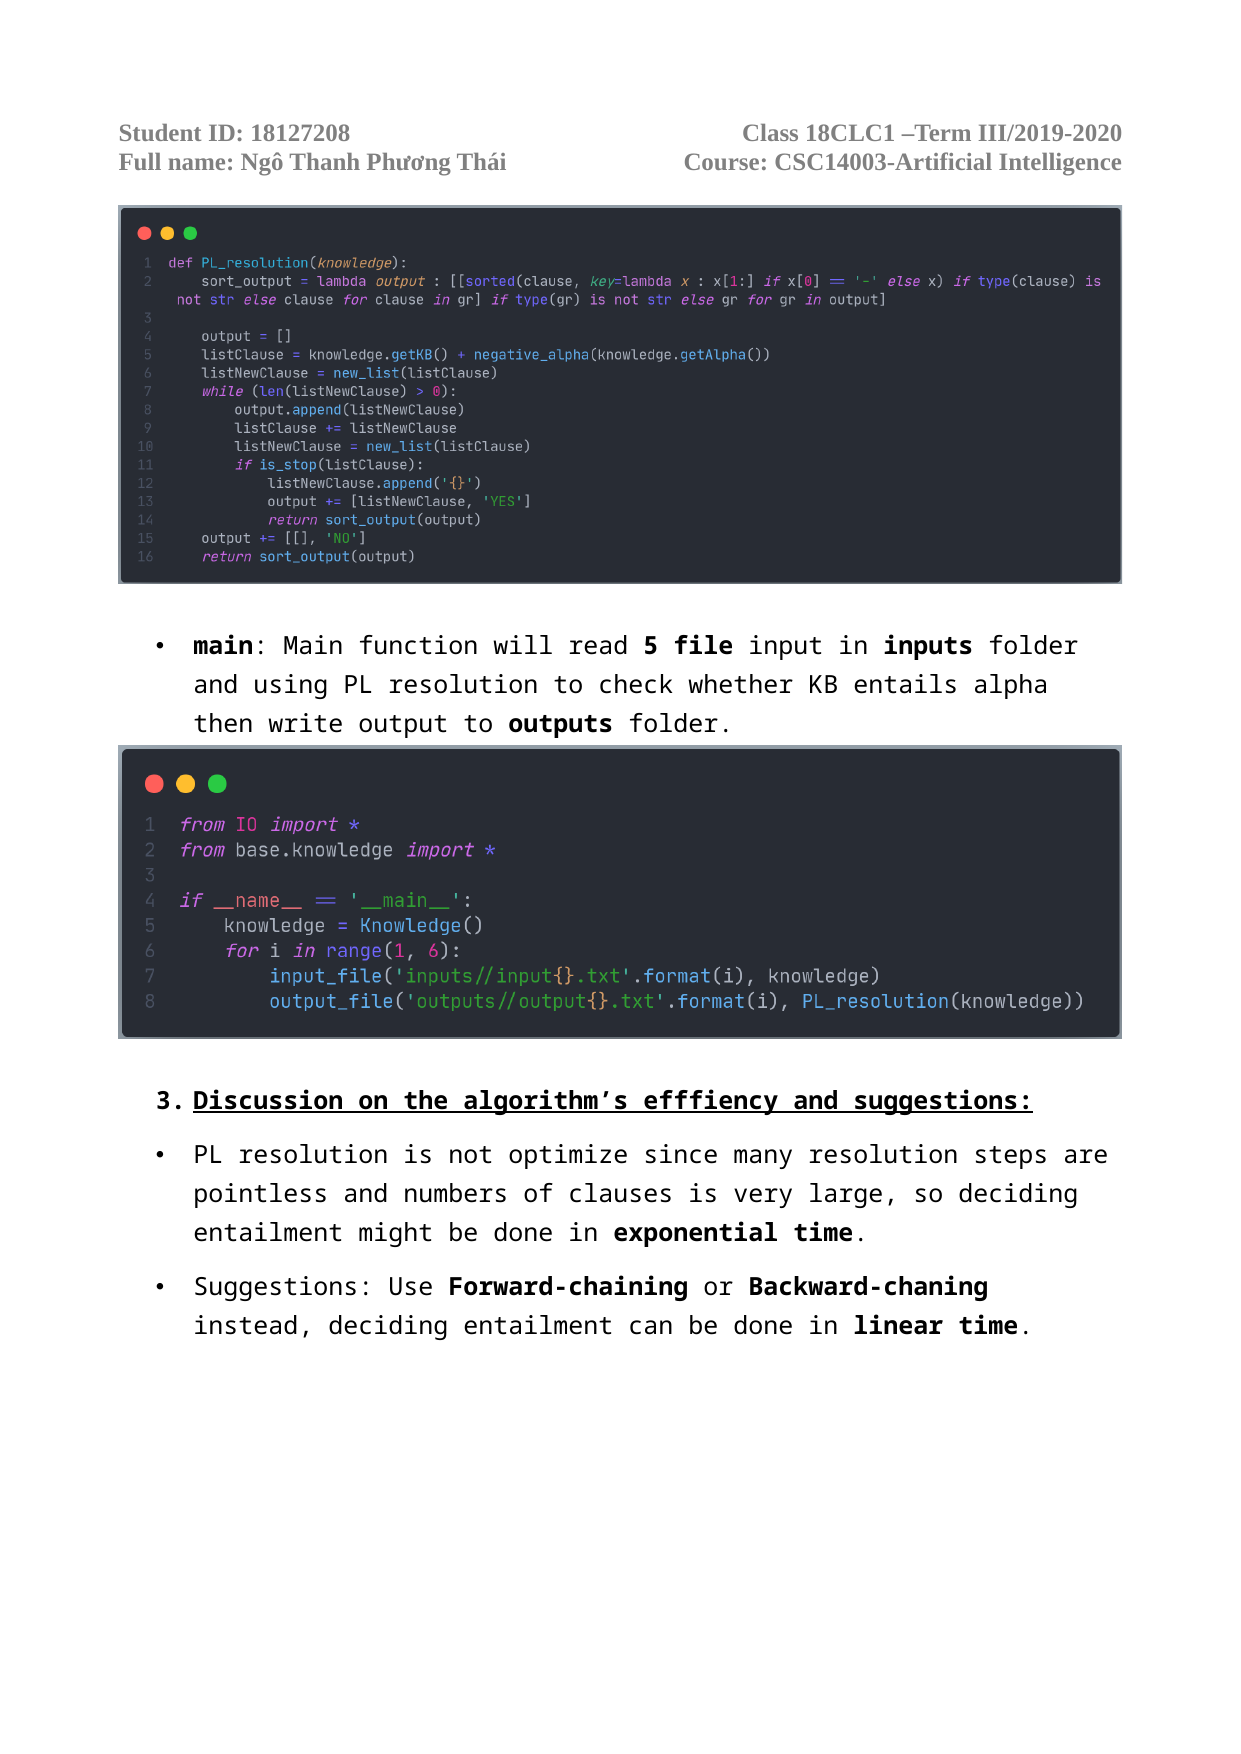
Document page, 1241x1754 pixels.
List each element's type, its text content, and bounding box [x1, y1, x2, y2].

list Suggestions: Use Forward-chaining or Backward-chaning instead, deciding entailment can be done in linear time. [156, 1268, 1122, 1342]
list PL resolution is not optimize since many resolution steps are pointless and numbers of clauses is very large, so deciding entailment might be done in exponential time. [156, 1136, 1122, 1249]
list main: Main function will read 5 file input in inputs folder and using PL resolution to check whether KB entails alpha then write output to outputs folder. [156, 628, 1122, 740]
picture [118, 205, 1123, 584]
list Discussion on the algorithm’s efffiency and suggestions: [156, 1082, 1122, 1117]
picture [118, 745, 1123, 1039]
